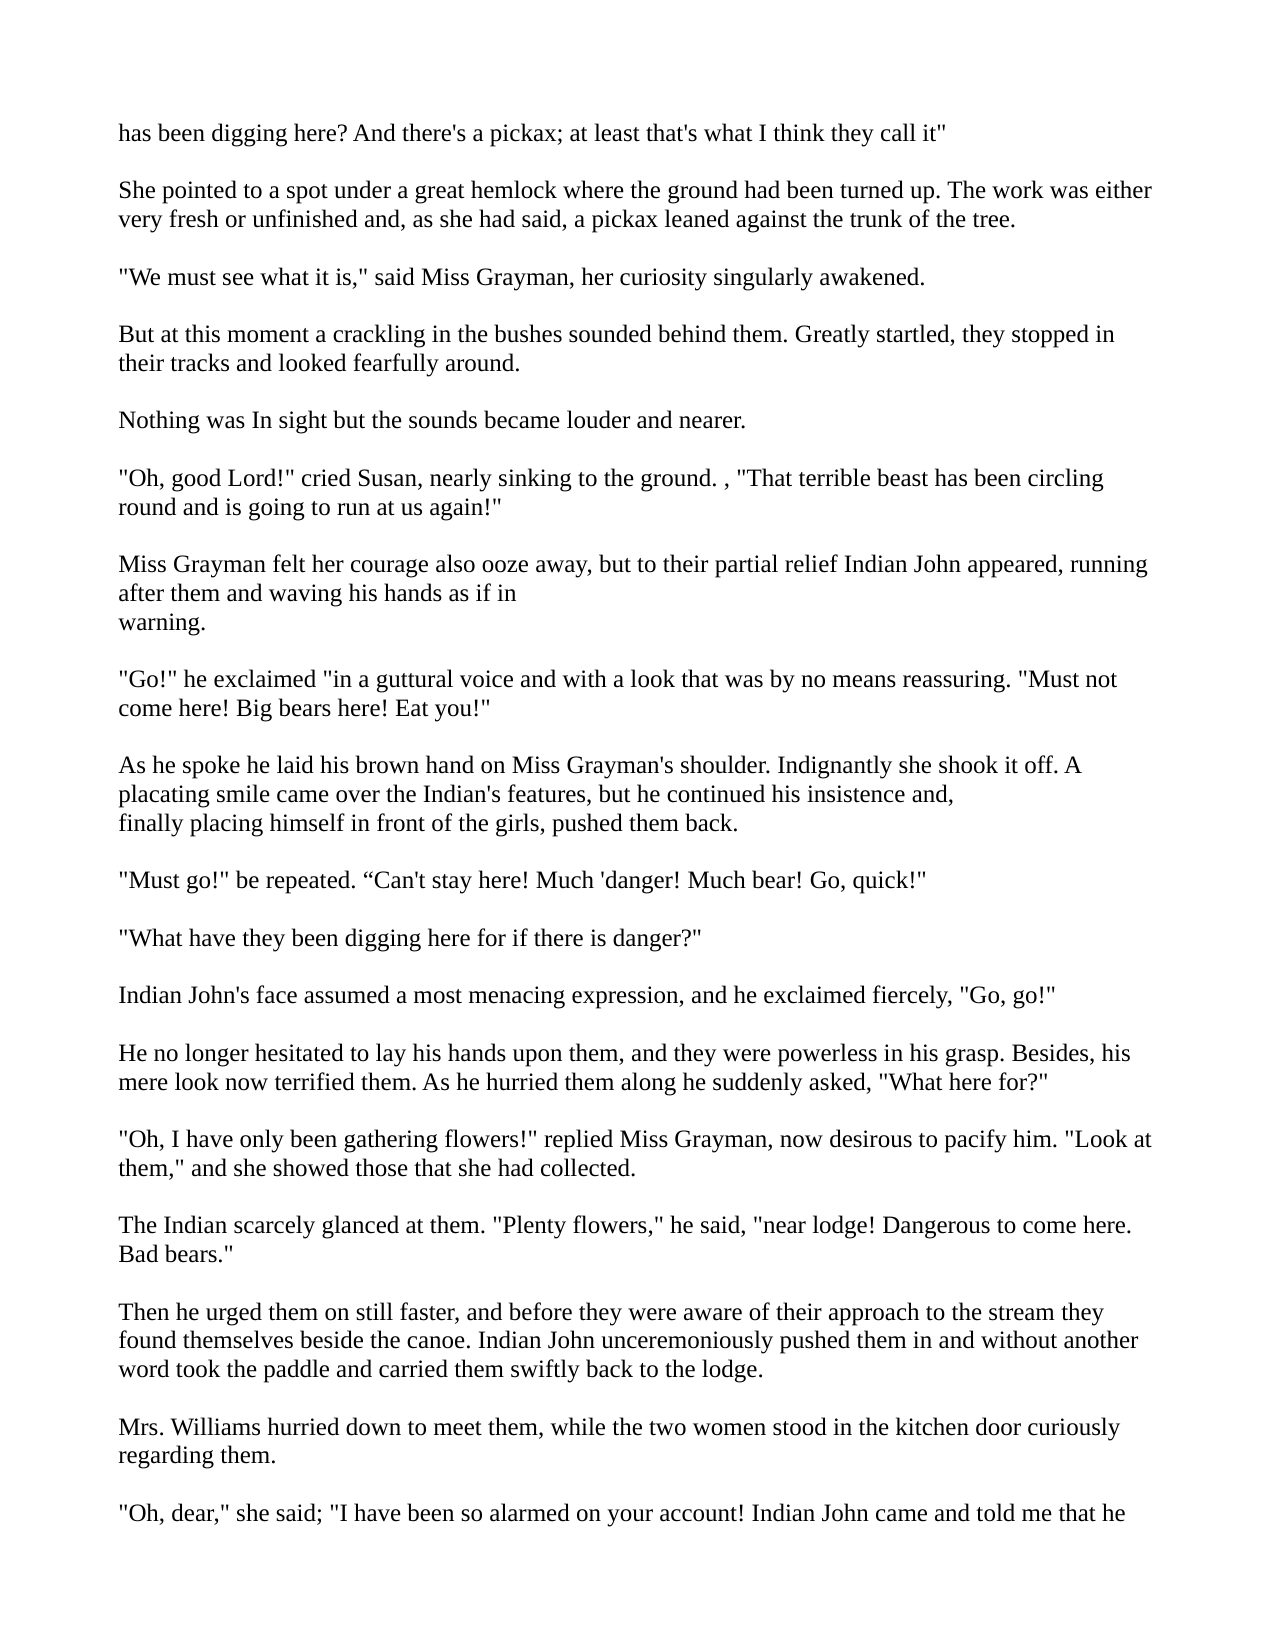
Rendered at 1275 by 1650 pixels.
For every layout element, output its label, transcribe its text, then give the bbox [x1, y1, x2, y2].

text "Go!" he exclaimed "in a guttural voice and with a look that was by no means reassuring. "Must not come here! Big bears here! Eat you!" [118, 636, 1157, 722]
text "We must see what it is," said Miss Grayman, her curiosity singularly awakened. [118, 233, 1157, 291]
text Mrs. Williams hurried down to meet them, while the two women stood in the kitchen door curiously regarding them. [118, 1383, 1157, 1469]
text Miss Grayman felt her courage also ooze away, but to their partial relief Indian John appeared, running after them and waving his hands as if in warning. [118, 521, 1157, 636]
text "What have they been digging here for if there is danger?" [118, 894, 1157, 952]
text He no longer hesitated to lay his hands upon them, and they were powerless in his grasp. Besides, his mere look now terrified them. As he hurried them along he suddenly asked, "What here for?" [118, 1038, 1157, 1096]
text "Oh, I have only been gathering flowers!" replied Miss Grayman, now desirous to pacify him. "Look at them," and she showed those that she had collected. [118, 1096, 1157, 1182]
text Nothing was In sight but the sounds became louder and nearer. [118, 377, 1157, 434]
text "Must go!" be repeated. “Can't stay here! Much 'danger! Much bear! Go, quick!" [118, 837, 1157, 894]
text But at this moment a crackling in the bushes sounded behind them. Greatly startled, they stopped in their tracks and looked fearfully around. [118, 291, 1157, 377]
text "Oh, good Lord!" cried Susan, nearly sinking to the ground. , "That terrible beast has been circling round and is going to run at us again!" [118, 434, 1157, 521]
text has been digging here? And there's a pickax; at least that's what I think they call it" [118, 118, 1157, 147]
text The Indian scarcely glanced at them. "Plenty flowers," he said, "near lodge! Dangerous to come here. Bad bears." [118, 1182, 1157, 1268]
text She pointed to a spot under a great hemlock where the ground had been turned up. The work was either very fresh or unfinished and, as she had said, a pickax leaned against the trunk of the tree. [118, 147, 1157, 233]
text "Oh, dear," she said; "I have been so alarmed on your account! Indian John came and told me that he [118, 1469, 1157, 1527]
text Indian John's face assumed a most menacing expression, and he exclaimed fiercely, "Go, go!" [118, 952, 1157, 1038]
text As he spoke he laid his brown hand on Miss Grayman's shoulder. Indignantly she shook it off. A placating smile came over the Indian's features, but he continued his insistence and, finally placing himself in front of the girls, pushed them back. [118, 751, 1157, 837]
text Then he urged them on still faster, and before they were aware of their approach to the stream they found themselves beside the canoe. Indian John unceremoniously pushed them in and without another word took the paddle and carried them swiftly back to the lodge. [118, 1268, 1157, 1383]
